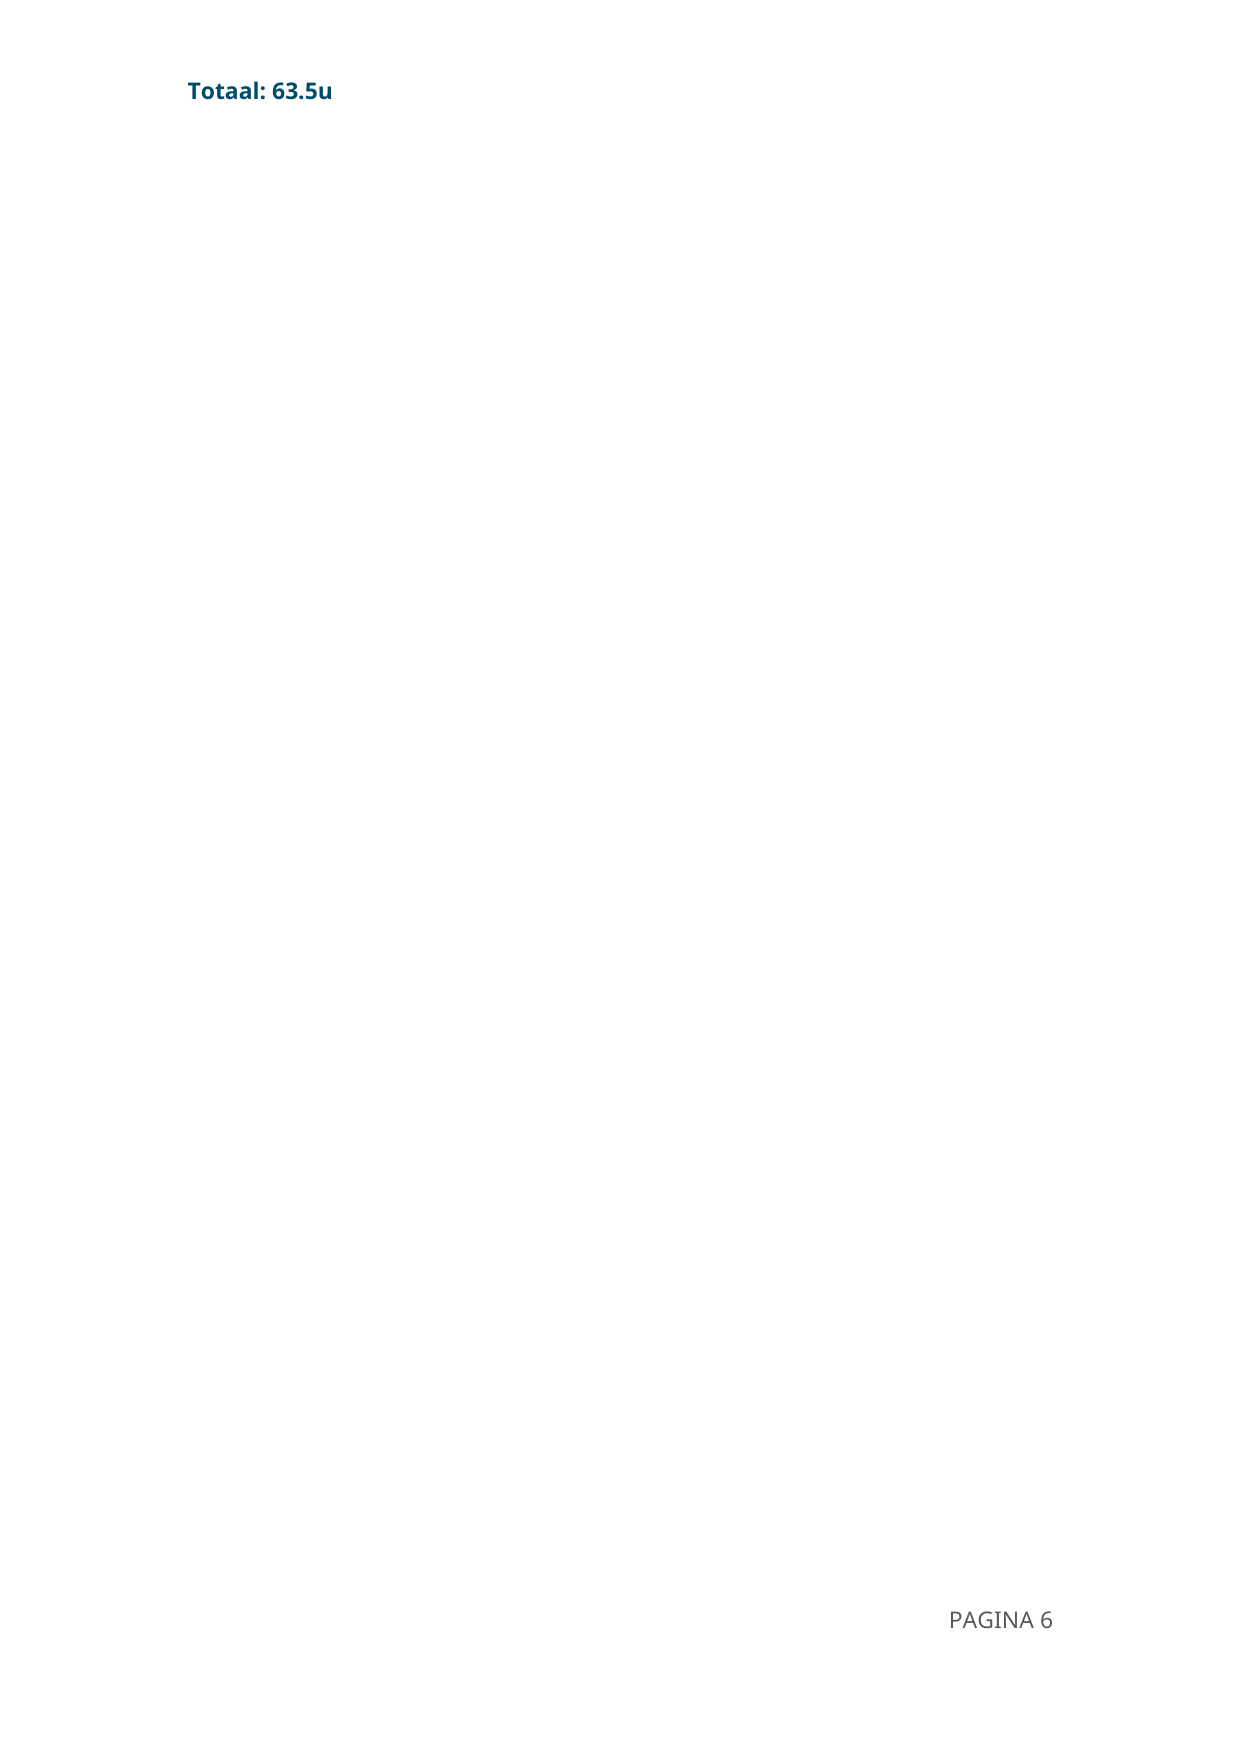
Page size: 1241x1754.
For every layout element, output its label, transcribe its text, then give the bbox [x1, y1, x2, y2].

text Totaal: 63.5u [187, 75, 1053, 106]
